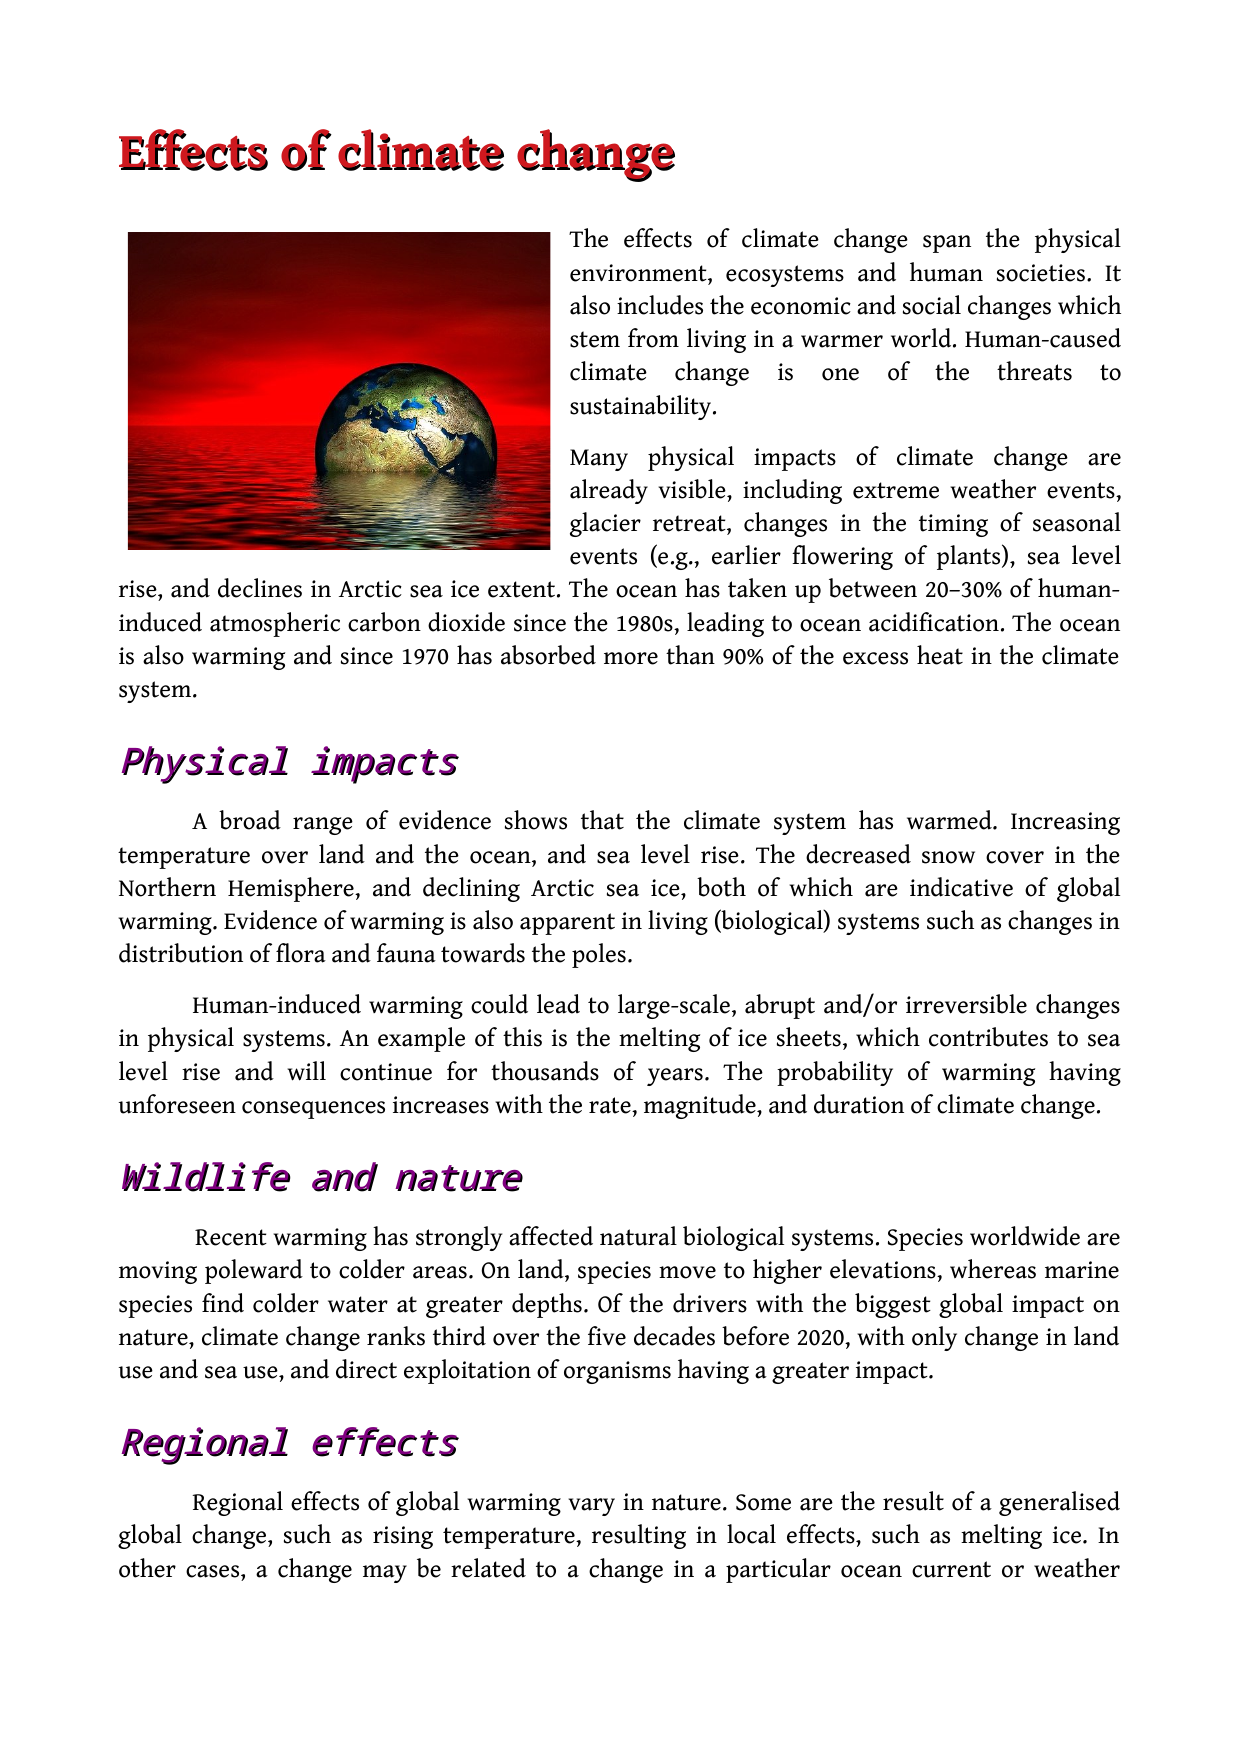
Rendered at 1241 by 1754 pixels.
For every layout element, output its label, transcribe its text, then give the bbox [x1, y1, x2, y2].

text Regional effects of global warming vary in nature. Some are the result of a generalised global change, such as rising temperature, resulting in local effects, such as melting ice. In other cases, a change may be related to a change in a particular ocean current or weather [118, 1489, 1122, 1584]
text A broad range of evidence shows that the climate system has warmed. Increasing temperature over land and the ocean, and sea level rise. The decreased snow cover in the Northern Hemisphere, and declining Arctic sea ice, both of which are indicative of global warming. Evidence of warming is also apparent in living (biological) systems such as changes in distribution of flora and fauna towards the poles. [118, 808, 1122, 970]
text Human-induced warming could lead to large-scale, abrupt and/or irreversible changes in physical systems. An example of this is the melting of ice sheets, which contributes to sea level rise and will continue for thousands of years. The probability of warming having unforeseen consequences increases with the rate, magnitude, and duration of climate change. [118, 992, 1122, 1120]
text Recent warming has strongly affected natural biological systems. Species worldwide are moving poleward to colder areas. On land, species move to higher elevations, whereas marine species find colder water at greater depths. Of the drivers with the biggest global impact on nature, climate change ranks third over the five decades before 2020, with only change in land use and sea use, and direct exploitation of organisms having a greater impact. [118, 1224, 1122, 1386]
picture [127, 232, 551, 550]
text The effects of climate change span the physical environment, ecosystems and human societies. It also includes the economic and social changes which stem from living in a warmer world. Human-caused climate change is one of the threats to sustainability. [118, 226, 1122, 421]
text Many physical impacts of climate change are already visible, including extreme weather events, glacier retreat, changes in the timing of seasonal events (e.g., earlier flowering of plants), sea level rise, and declines in Arctic sea ice extent. The ocean has taken up between 20–30% of human-induced atmospheric carbon dioxide since the 1980s, leading to ocean acidification. The ocean is also warming and since 1970 has absorbed more than 90% of the excess heat in the climate system. [118, 443, 1122, 705]
text Effects of climate change [118, 124, 1122, 182]
subtitle Physical impacts [118, 736, 1122, 784]
subtitle Regional effects [118, 1417, 1122, 1464]
subtitle Wildlife and nature [118, 1151, 1122, 1199]
